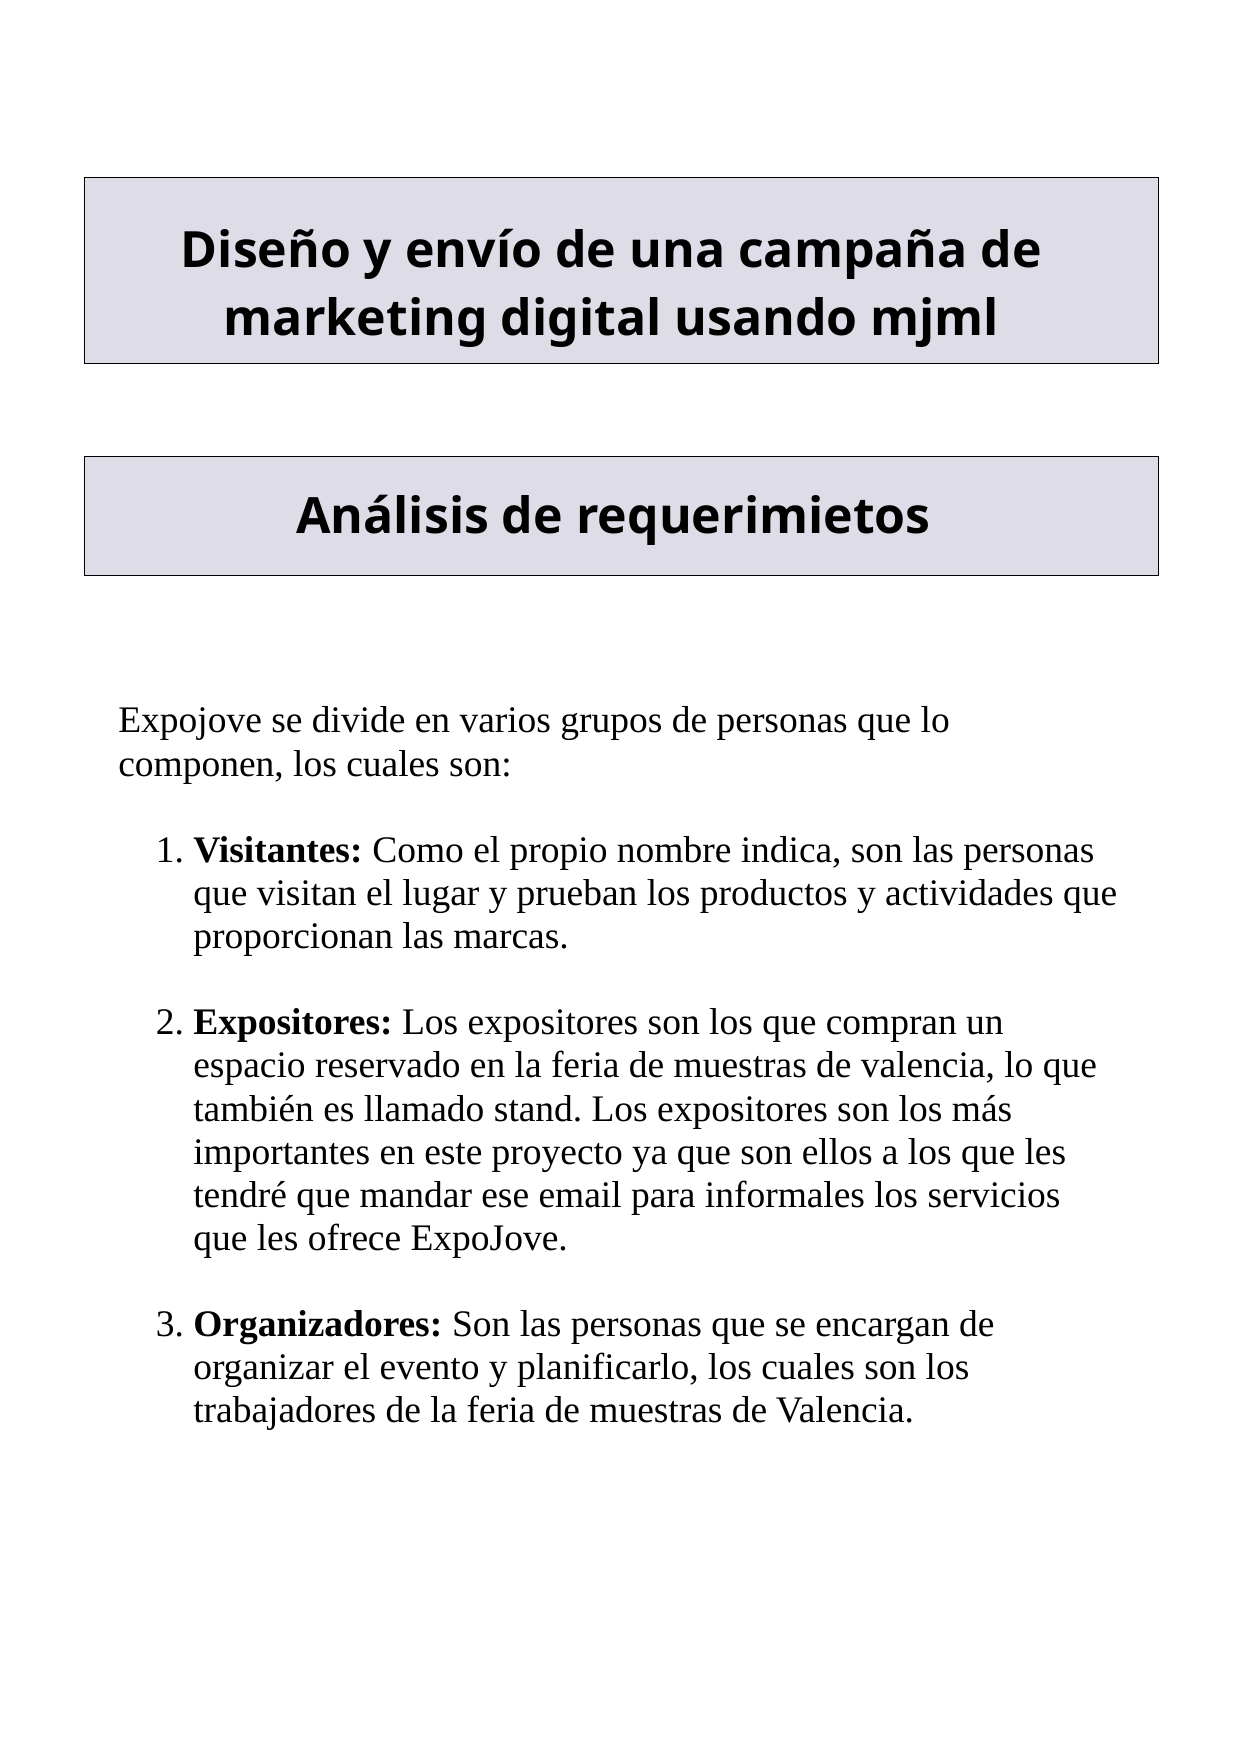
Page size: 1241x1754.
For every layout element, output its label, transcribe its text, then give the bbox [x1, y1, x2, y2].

list Visitantes: Como el propio nombre indica, son las personas que visitan el lugar y prueban los productos y actividades que proporcionan las marcas. [156, 827, 1122, 957]
text Expojove se divide en varios grupos de personas que lo componen, los cuales son: [118, 698, 1122, 784]
list Expositores: Los expositores son los que compran un espacio reservado en la feria de muestras de valencia, lo que también es llamado stand. Los expositores son los más importantes en este proyecto ya que son ellos a los que les tendré que mandar ese email para informales los servicios que les ofrece ExpoJove. [156, 1000, 1122, 1258]
list Organizadores: Son las personas que se encargan de organizar el evento y planificarlo, los cuales son los trabajadores de la feria de muestras de Valencia. [156, 1302, 1122, 1431]
